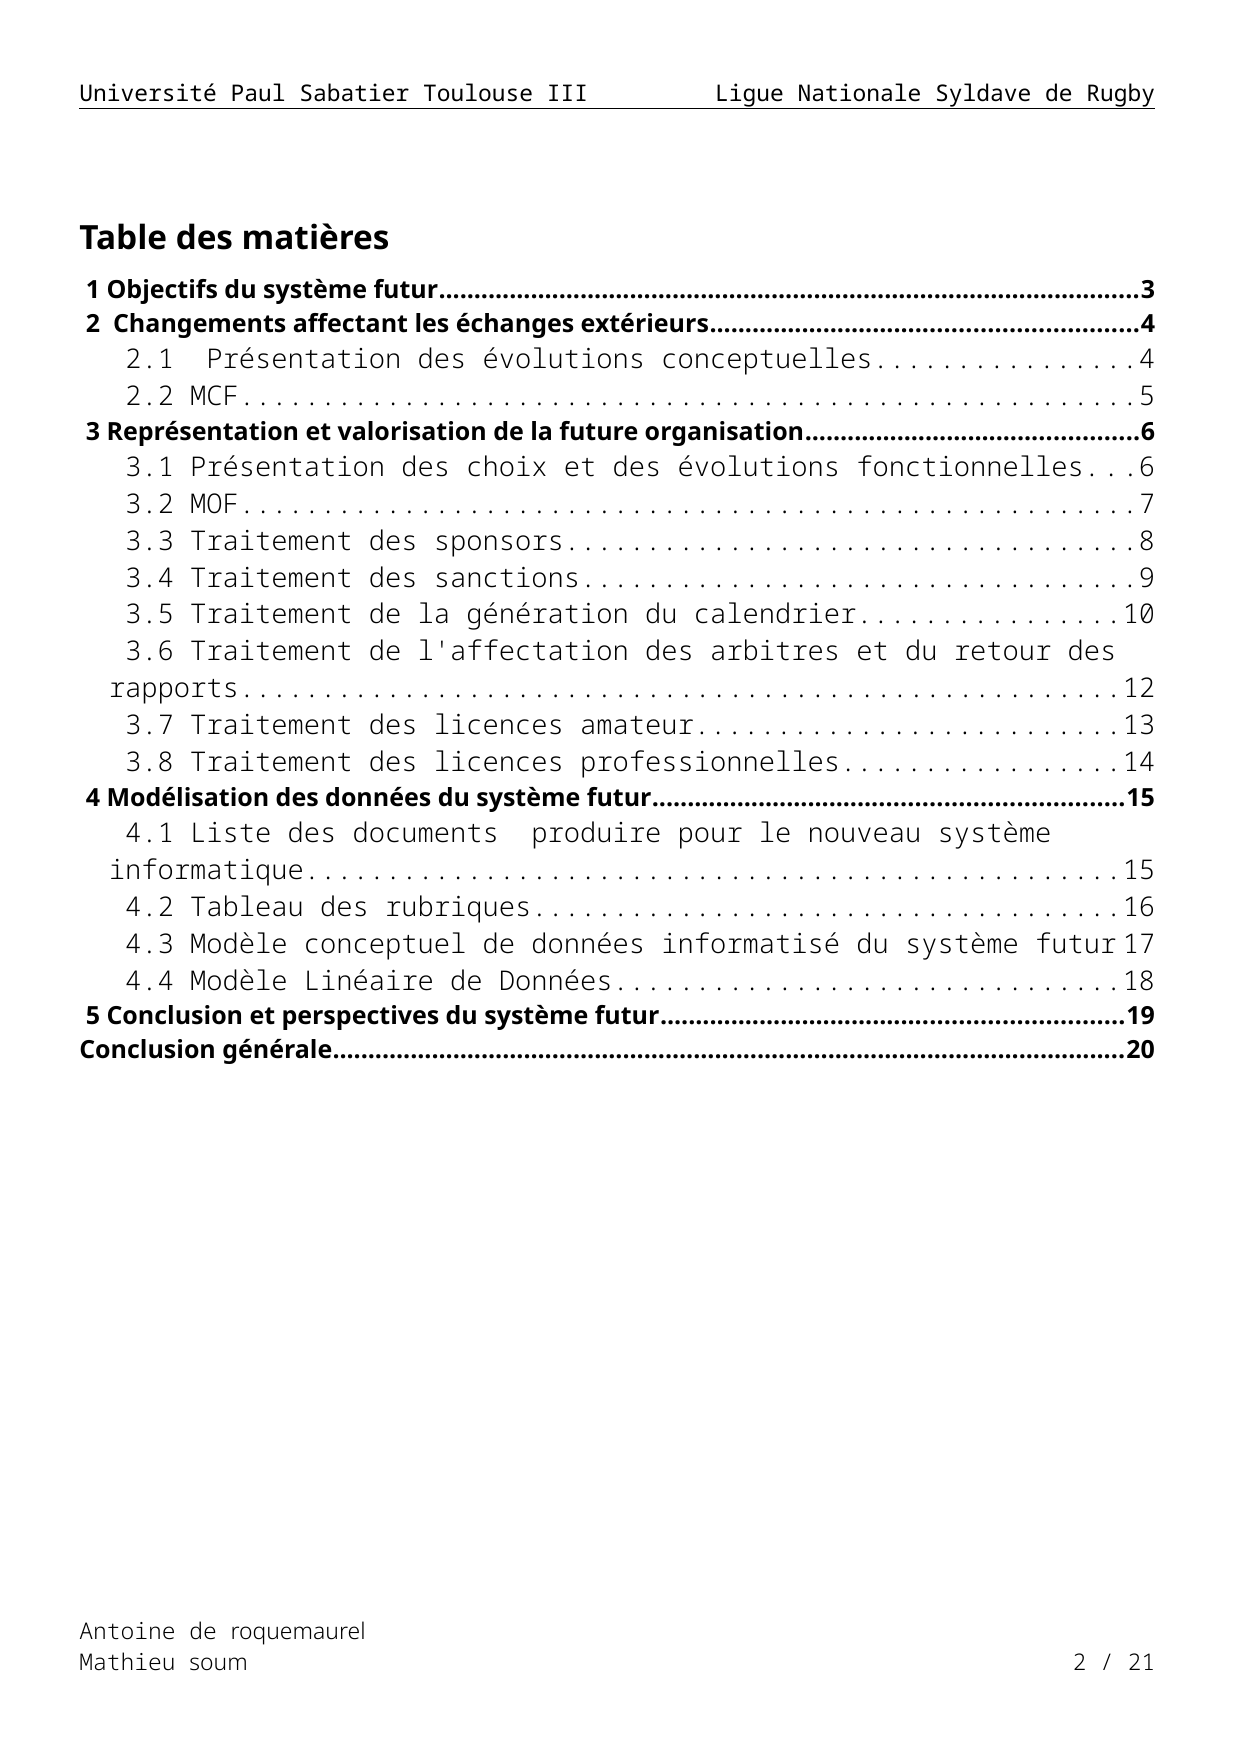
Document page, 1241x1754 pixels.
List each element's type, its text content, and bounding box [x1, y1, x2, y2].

text 4.1 Liste des documents produire pour le nouveau système informatique 15 [109, 813, 1155, 887]
text 3.7 Traitement des licences amateur 13 [109, 706, 1155, 742]
text Conclusion générale 20 [79, 1032, 1155, 1066]
text 2 Changements affectant les échanges extérieurs 4 [79, 306, 1155, 340]
text 3 Représentation et valorisation de la future organisation 6 [79, 413, 1155, 447]
text 5 Conclusion et perspectives du système futur 19 [79, 998, 1155, 1032]
text 4.3 Modèle conceptuel de données informatisé du système futur 17 [109, 924, 1155, 961]
text 3.5 Traitement de la génération du calendrier 10 [109, 595, 1155, 632]
subtitle Table des matières [79, 214, 1155, 259]
text 3.2 MOF 7 [109, 484, 1155, 521]
text 4 Modélisation des données du système futur 15 [79, 779, 1155, 813]
text 3.1 Présentation des choix et des évolutions fonctionnelles 6 [109, 447, 1155, 484]
text 2.2 MCF 5 [109, 377, 1155, 413]
text 3.3 Traitement des sponsors 8 [109, 521, 1155, 558]
text 4.4 Modèle Linéaire de Données 18 [109, 961, 1155, 998]
text 2.1 Présentation des évolutions conceptuelles 4 [109, 340, 1155, 377]
text 4.2 Tableau des rubriques 16 [109, 887, 1155, 924]
text 3.6 Traitement de l'affectation des arbitres et du retour des rapports 12 [109, 632, 1155, 706]
text 1 Objectifs du système futur 3 [79, 272, 1155, 306]
text 3.4 Traitement des sanctions 9 [109, 558, 1155, 595]
text 3.8 Traitement des licences professionnelles 14 [109, 742, 1155, 779]
